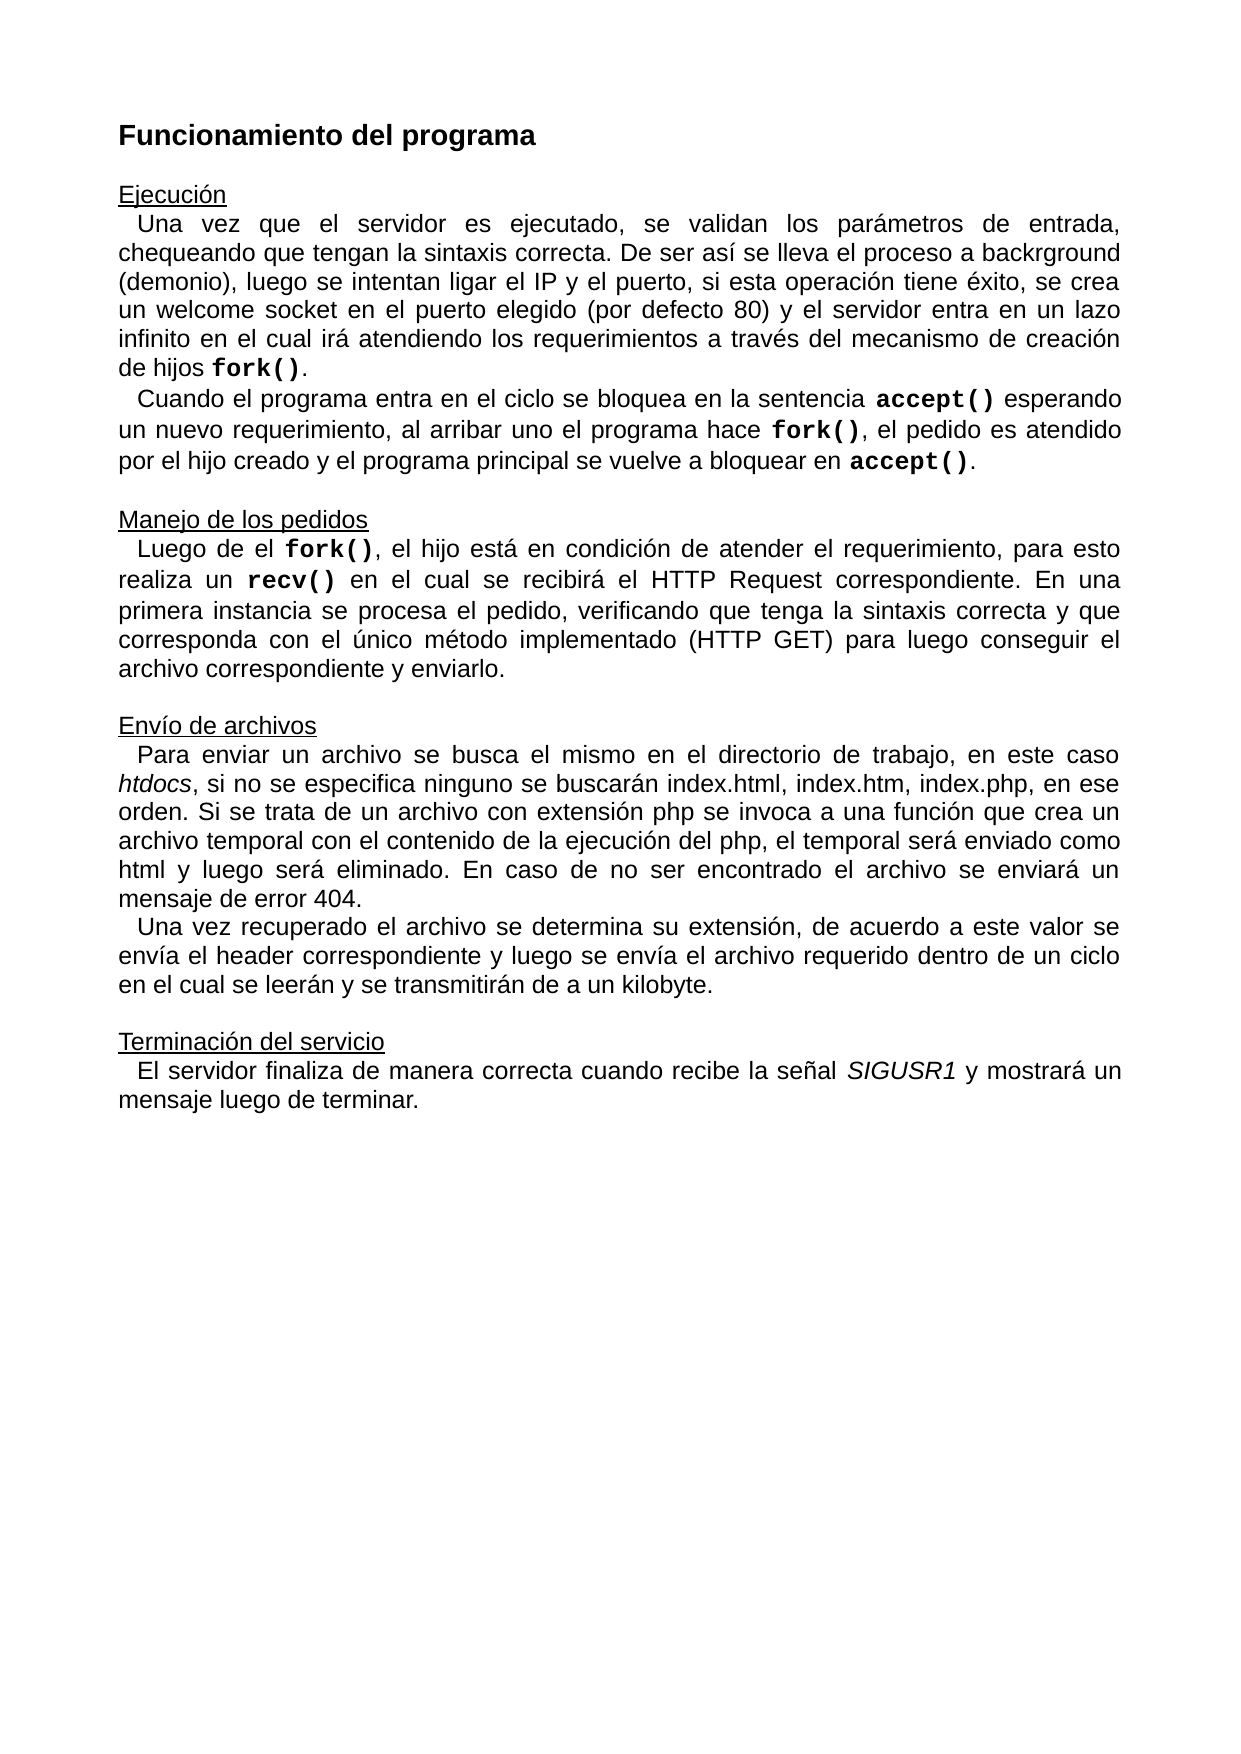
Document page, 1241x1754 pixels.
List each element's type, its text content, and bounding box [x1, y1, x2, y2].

text Ejecución [118, 180, 1122, 209]
text Una vez que el servidor es ejecutado, se validan los parámetros de entrada, chequeando que tengan la sintaxis correcta. De ser así se lleva el proceso a backrground (demonio), luego se intentan ligar el IP y el puerto, si esta operación tiene éxito, se crea un welcome socket en el puerto elegido (por defecto 80) y el servidor entra en un lazo infinito en el cual irá atendiendo los requerimientos a través del mecanismo de creación de hijos fork(). [118, 209, 1122, 384]
text Cuando el programa entra en el ciclo se bloquea en la sentencia accept() esperando un nuevo requerimiento, al arribar uno el programa hace fork(), el pedido es atendido por el hijo creado y el programa principal se vuelve a bloquear en accept(). [118, 384, 1122, 477]
text El servidor finaliza de manera correcta cuando recibe la señal SIGUSR1 y mostrará un mensaje luego de terminar. [118, 1056, 1122, 1113]
text Funcionamiento del programa [118, 118, 1122, 152]
text Para enviar un archivo se busca el mismo en el directorio de trabajo, en este caso htdocs, si no se especifica ninguno se buscarán index.html, index.htm, index.php, en ese orden. Si se trata de un archivo con extensión php se invoca a una función que crea un archivo temporal con el contenido de la ejecución del php, el temporal será enviado como html y luego será eliminado. En caso de no ser encontrado el archivo se enviará un mensaje de error 404. [118, 740, 1122, 912]
text Envío de archivos [118, 711, 1122, 740]
text Una vez recuperado el archivo se determina su extensión, de acuerdo a este valor se envía el header correspondiente y luego se envía el archivo requerido dentro de un ciclo en el cual se leerán y se transmitirán de a un kilobyte. [118, 912, 1122, 998]
text Terminación del servicio [118, 1027, 1122, 1056]
text Luego de el fork(), el hijo está en condición de atender el requerimiento, para esto realiza un recv() en el cual se recibirá el HTTP Request correspondiente. En una primera instancia se procesa el pedido, verificando que tenga la sintaxis correcta y que corresponda con el único método implementado (HTTP GET) para luego conseguir el archivo correspondiente y enviarlo. [118, 534, 1122, 682]
text Manejo de los pedidos [118, 505, 1122, 534]
